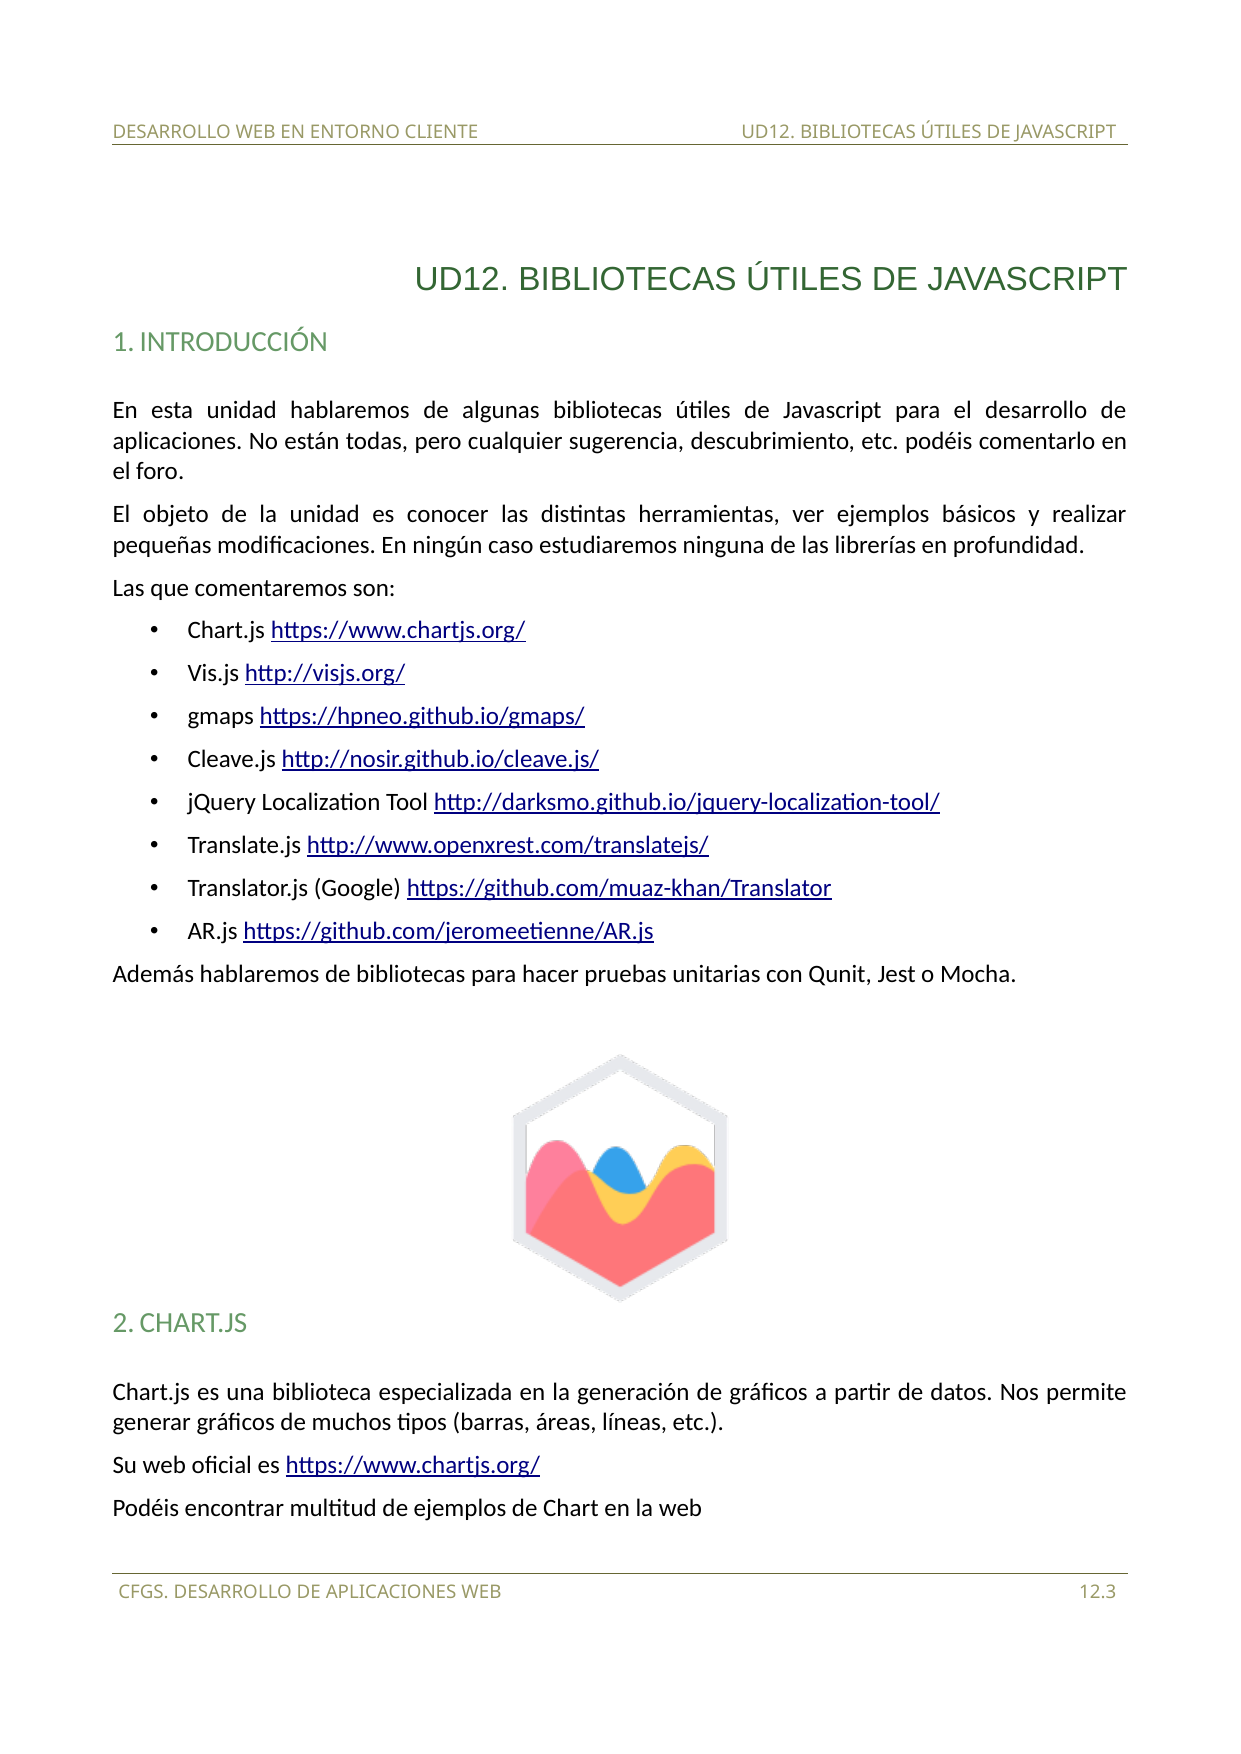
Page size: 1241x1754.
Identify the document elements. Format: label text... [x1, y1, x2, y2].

list Vis.js http://visjs.org/ [150, 658, 1128, 688]
list Translate.js http://www.openxrest.com/translatejs/ [150, 829, 1128, 860]
list jQuery Localization Tool http://darksmo.github.io/jquery-localization-tool/ [150, 786, 1128, 817]
list gmaps https://hpneo.github.io/gmaps/ [150, 701, 1128, 731]
text Podéis encontrar multitud de ejemplos de Chart en la web [112, 1492, 1128, 1523]
list Chart.js https://www.chartjs.org/ [150, 615, 1128, 645]
text Las que comentaremos son: [112, 572, 1128, 602]
list AR.js https://github.com/jeromeetienne/AR.js [150, 915, 1128, 946]
list Translator.js (Google) https://github.com/muaz-khan/Translator [150, 872, 1128, 903]
list Cleave.js http://nosir.github.io/cleave.js/ [150, 743, 1128, 774]
picture [495, 1054, 745, 1304]
subtitle Chart.js [112, 1020, 1128, 1340]
subtitle Introducción [112, 323, 1128, 358]
text Chart.js es una biblioteca especializada en la generación de gráficos a partir de datos. Nos permite generar gráficos de muchos tipos (barras, áreas, líneas, etc.). [112, 1376, 1128, 1437]
text En esta unidad hablaremos de algunas bibliotecas útiles de Javascript para el desarrollo de aplicaciones. No están todas, pero cualquier sugerencia, descubrimiento, etc. podéis comentarlo en el foro. [112, 394, 1128, 486]
text Su web oficial es https://www.chartjs.org/ [112, 1449, 1128, 1480]
text El objeto de la unidad es conocer las distintas herramientas, ver ejemplos básicos y realizar pequeñas modificaciones. En ningún caso estudiaremos ninguna de las librerías en profundidad. [112, 498, 1128, 559]
text UD12. Bibliotecas útiles de Javascript [112, 259, 1128, 298]
text Además hablaremos de bibliotecas para hacer pruebas unitarias con Qunit, Jest o Mocha. [112, 958, 1128, 988]
